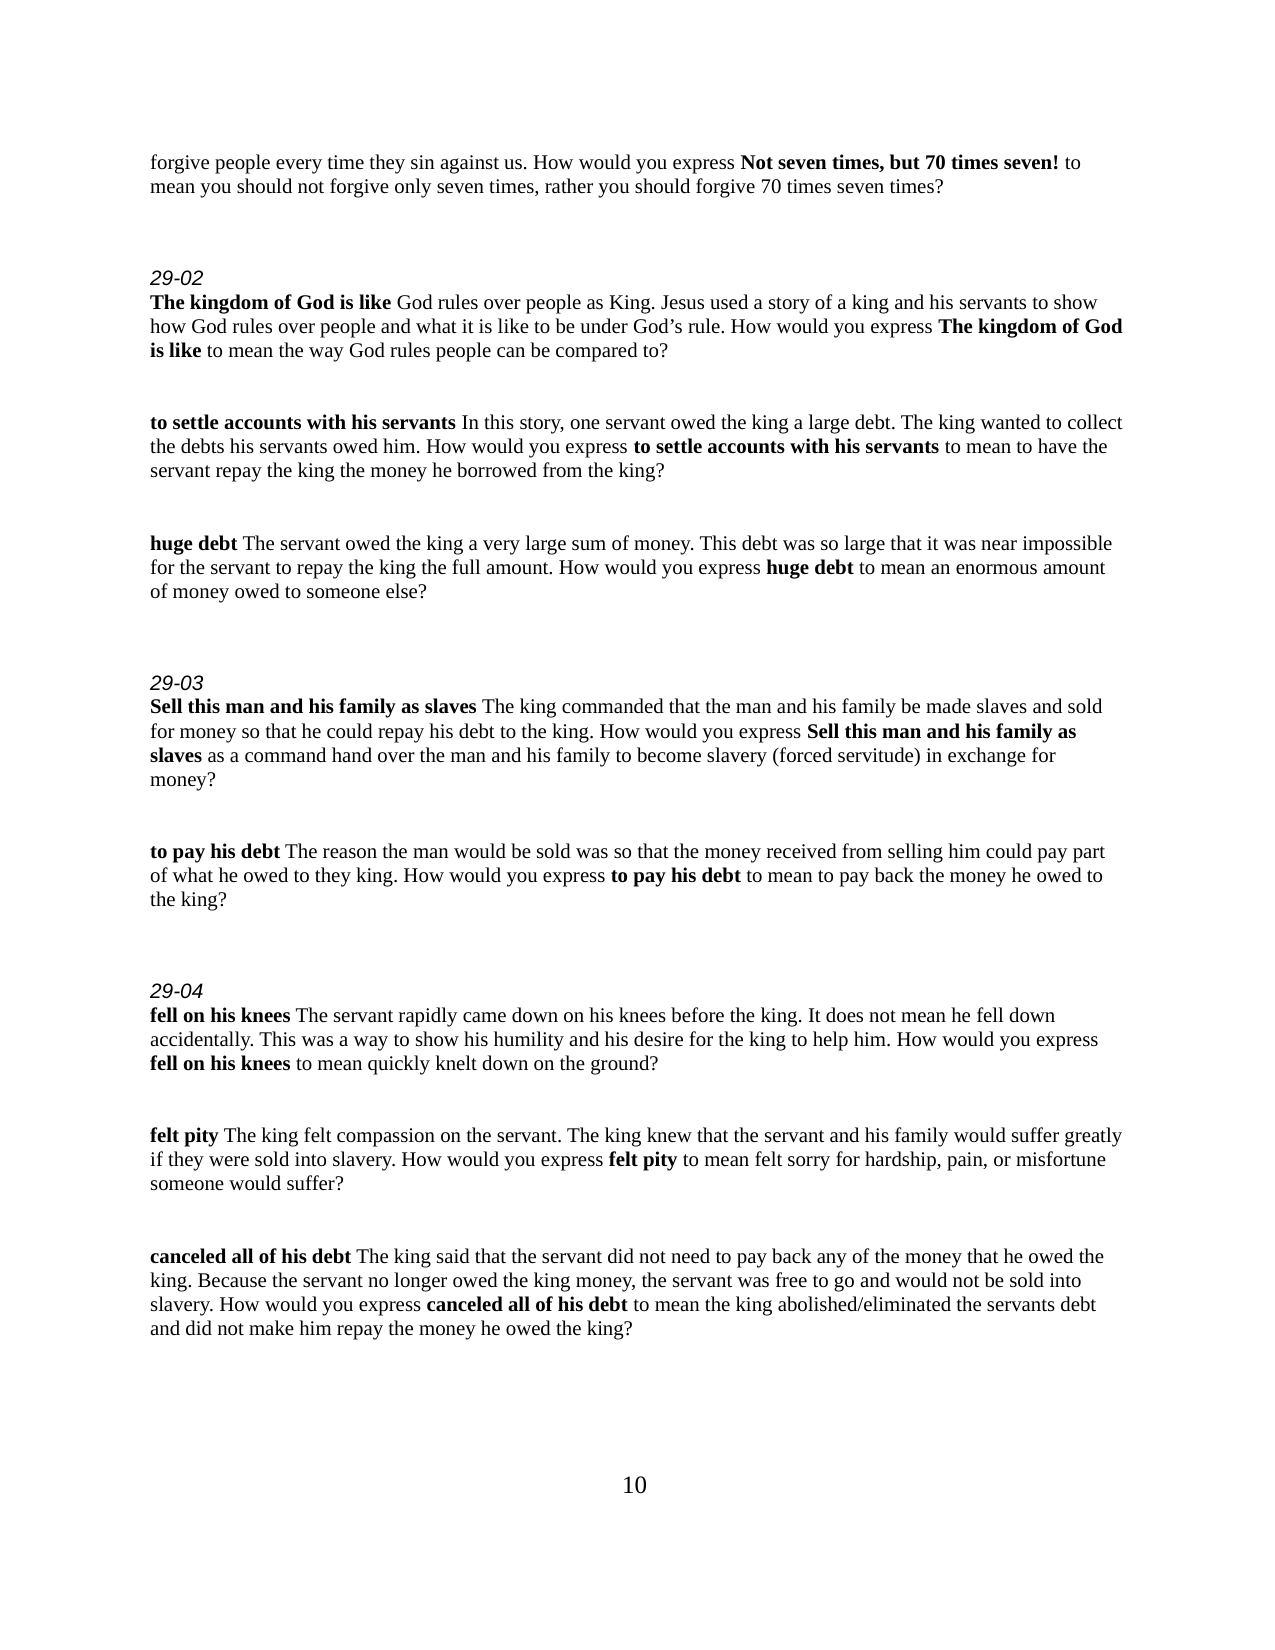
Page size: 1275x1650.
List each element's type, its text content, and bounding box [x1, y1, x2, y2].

text to settle accounts with his servants In this story, one servant owed the king a large debt. The king wanted to collect the debts his servants owed him. How would you express to settle accounts with his servants to mean to have the servant repay the king the money he borrowed from the king? [150, 410, 1125, 482]
text fell on his knees The servant rapidly came down on his knees before the king. It does not mean he fell down accidentally. This was a way to show his humility and his desire for the king to help him. How would you express fell on his knees to mean quickly knelt down on the ground? [150, 1003, 1125, 1075]
text The kingdom of God is like God rules over people as King. Jesus used a story of a king and his servants to show how God rules over people and what it is like to be under God’s rule. How would you express The kingdom of God is like to mean the way God rules people can be compared to? [150, 290, 1125, 362]
subtitle 29-04 [150, 979, 1125, 1003]
text canceled all of his debt The king said that the servant did not need to pay back any of the money that he owed the king. Because the servant no longer owed the king money, the servant was free to go and would not be sold into slavery. How would you express canceled all of his debt to mean the king abolished/eliminated the servants debt and did not make him repay the money he owed the king? [150, 1244, 1125, 1340]
text huge debt The servant owed the king a very large sum of money. This debt was so large that it was near impossible for the servant to repay the king the full amount. How would you express huge debt to mean an enormous amount of money owed to someone else? [150, 531, 1125, 603]
text felt pity The king felt compassion on the servant. The king knew that the servant and his family would suffer greatly if they were sold into slavery. How would you express felt pity to mean felt sorry for hardship, pain, or misfortune someone would suffer? [150, 1123, 1125, 1195]
text forgive people every time they sin against us. How would you express Not seven times, but 70 times seven! to mean you should not forgive only seven times, rather you should forgive 70 times seven times? [150, 150, 1125, 198]
subtitle 29-02 [150, 266, 1125, 290]
text to pay his debt The reason the man would be sold was so that the money received from selling him could pay part of what he owed to they king. How would you express to pay his debt to mean to pay back the money he owed to the king? [150, 839, 1125, 911]
subtitle 29-03 [150, 671, 1125, 694]
text Sell this man and his family as slaves The king commanded that the man and his family be made slaves and sold for money so that he could repay his debt to the king. How would you express Sell this man and his family as slaves as a command hand over the man and his family to become slavery (forced servitude) in exchange for money? [150, 694, 1125, 791]
